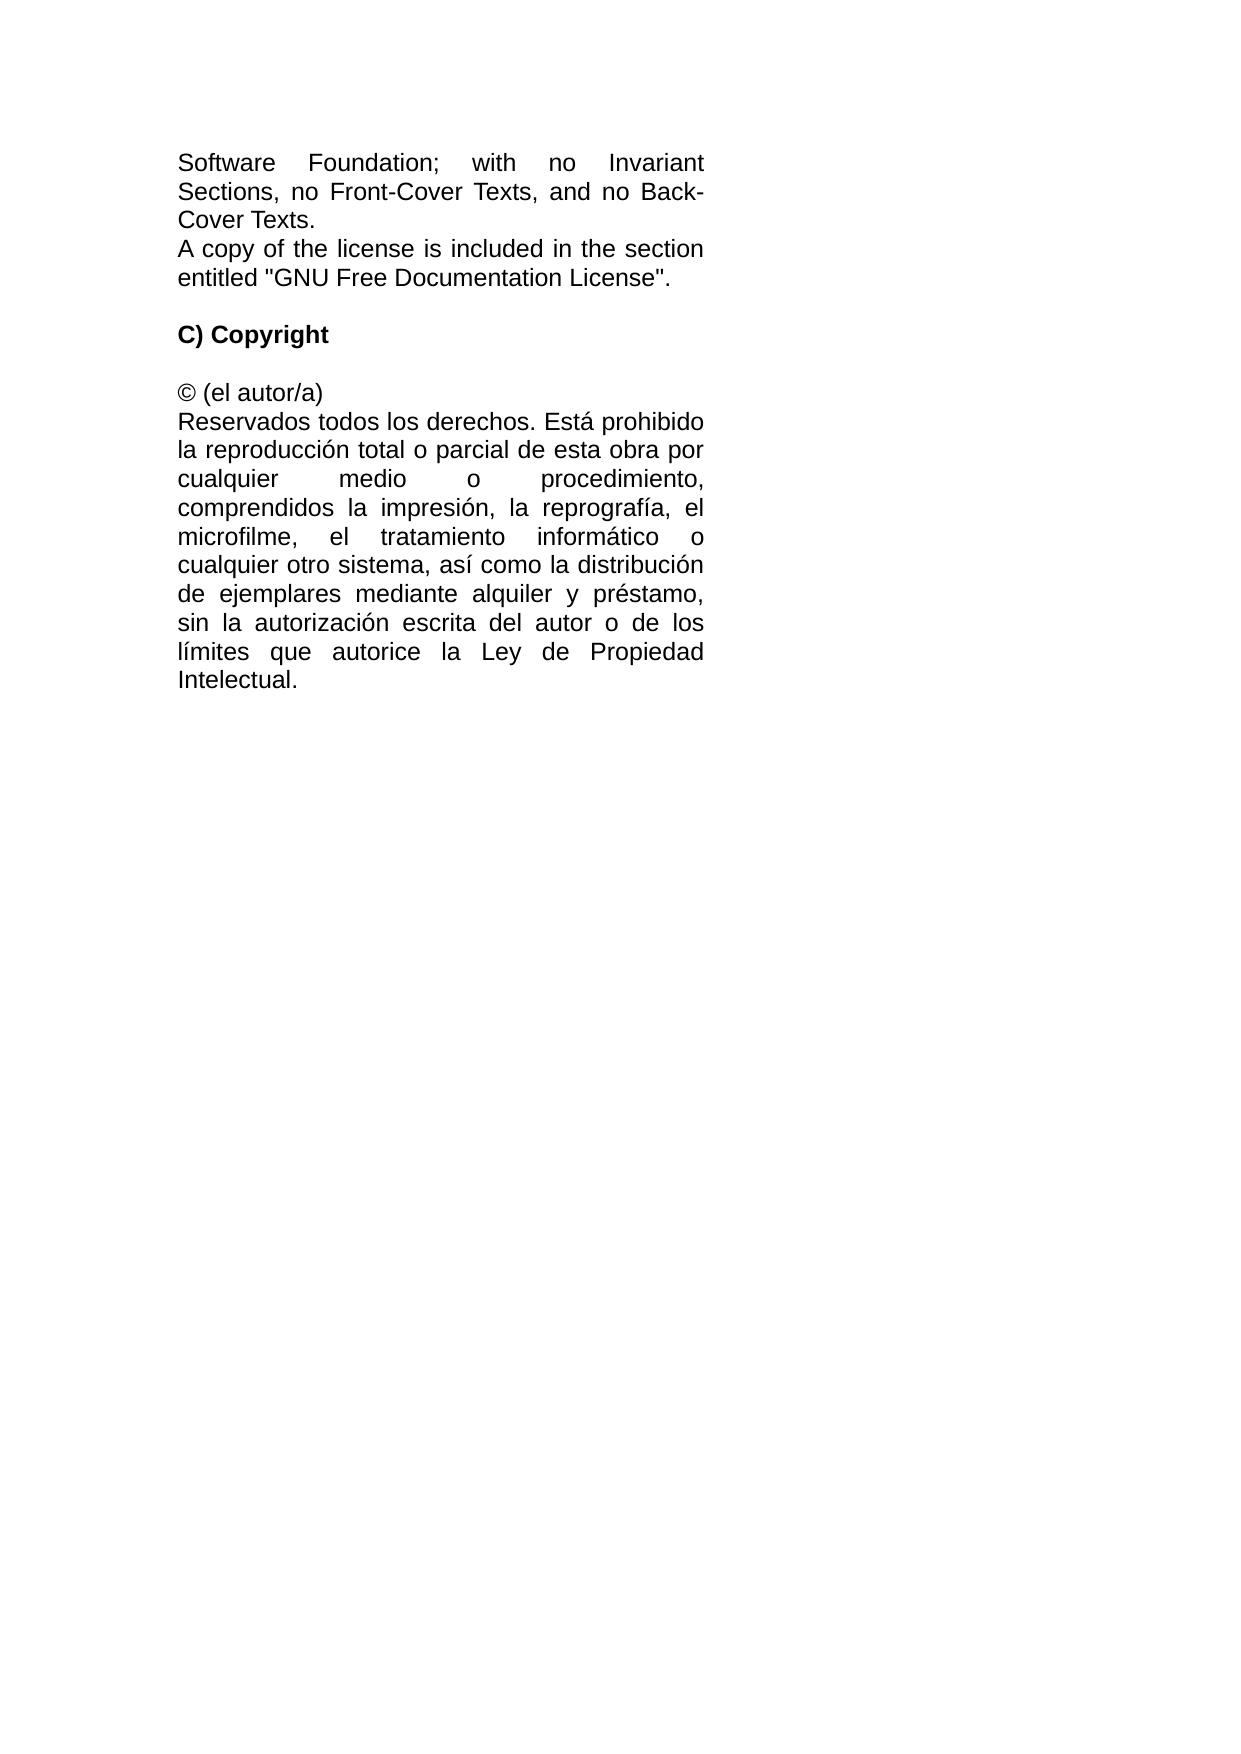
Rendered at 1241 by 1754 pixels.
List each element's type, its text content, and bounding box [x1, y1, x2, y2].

text Reservados todos los derechos. Está prohibido la reproducción total o parcial de esta obra por cualquier medio o procedimiento, comprendidos la impresión, la reprografía, el microfilme, el tratamiento informático o cualquier otro sistema, así como la distribución de ejemplares mediante alquiler y préstamo, sin la autorización escrita del autor o de los límites que autorice la Ley de Propiedad Intelectual. [177, 406, 705, 694]
text C) Copyright [177, 320, 705, 349]
text Software Foundation; with no Invariant Sections, no Front-Cover Texts, and no Back-Cover Texts. [177, 148, 705, 234]
text A copy of the license is included in the section entitled "GNU Free Documentation License". [177, 234, 705, 291]
text © (el autor/a) [177, 378, 705, 406]
